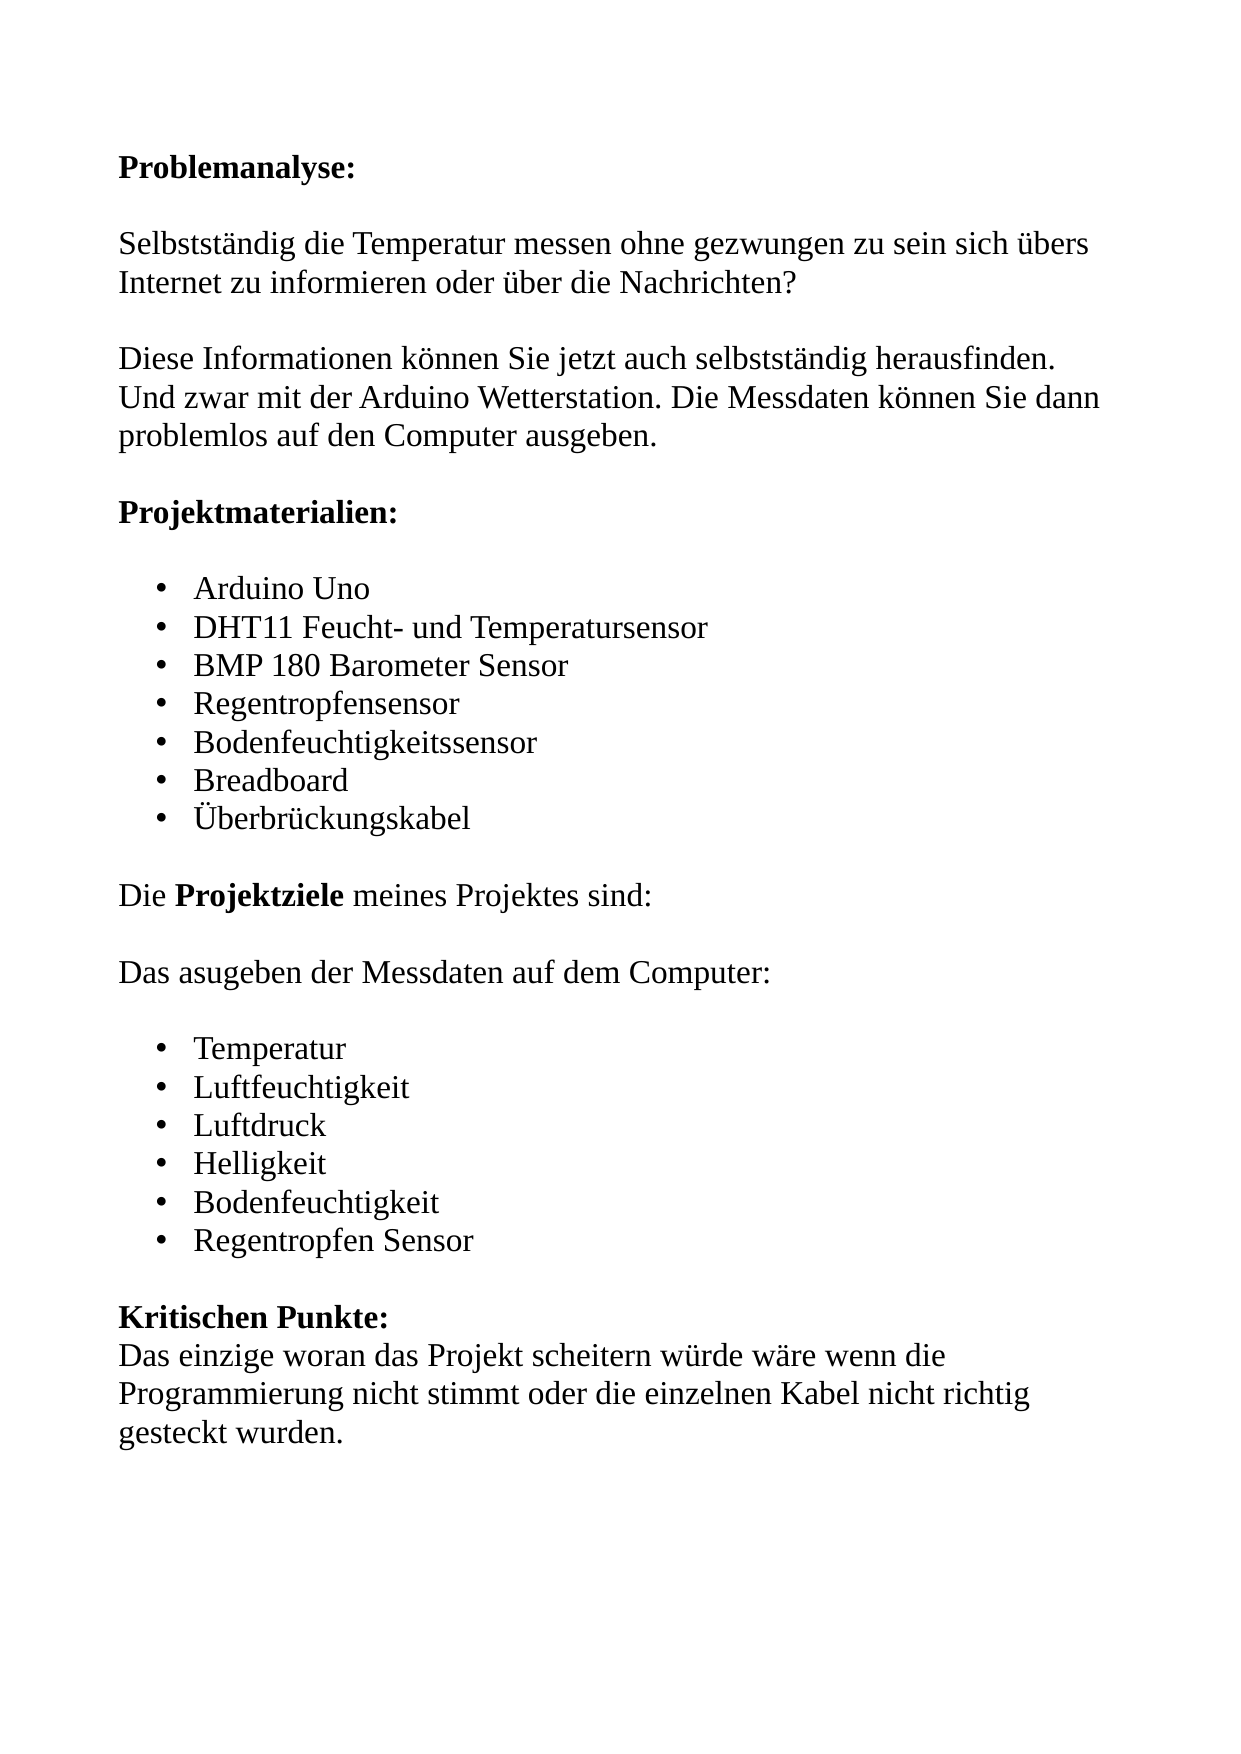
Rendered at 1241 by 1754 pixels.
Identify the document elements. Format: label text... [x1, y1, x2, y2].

text Selbstständig die Temperatur messen ohne gezwungen zu sein sich übers Internet zu informieren oder über die Nachrichten? [118, 223, 1122, 300]
list Luftfeuchtigkeit [156, 1067, 1122, 1105]
list Temperatur [156, 1028, 1122, 1067]
list DHT11 Feucht- und Temperatursensor [156, 607, 1122, 645]
list Regentropfensensor [156, 683, 1122, 722]
text Projektmaterialien: [118, 492, 1122, 530]
text Das asugeben der Messdaten auf dem Computer: [118, 952, 1122, 990]
list Überbrückungskabel [156, 798, 1122, 837]
list Luftdruck [156, 1105, 1122, 1143]
list Arduino Uno [156, 568, 1122, 607]
list BMP 180 Barometer Sensor [156, 645, 1122, 683]
list Helligkeit [156, 1143, 1122, 1182]
text Problemanalyse: [118, 147, 1122, 185]
list Bodenfeuchtigkeit [156, 1182, 1122, 1220]
text problemlos auf den Computer ausgeben. [118, 415, 1122, 453]
list Regentropfen Sensor [156, 1220, 1122, 1258]
list Bodenfeuchtigkeitssensor [156, 722, 1122, 760]
list Breadboard [156, 760, 1122, 798]
text Kritischen Punkte: [118, 1297, 1122, 1335]
text Das einzige woran das Projekt scheitern würde wäre wenn die Programmierung nicht stimmt oder die einzelnen Kabel nicht richtig gesteckt wurden. [118, 1335, 1122, 1450]
text Die Projektziele meines Projektes sind: [118, 875, 1122, 913]
text Diese Informationen können Sie jetzt auch selbstständig herausfinden. Und zwar mit der Arduino Wetterstation. Die Messdaten können Sie dann [118, 338, 1122, 415]
